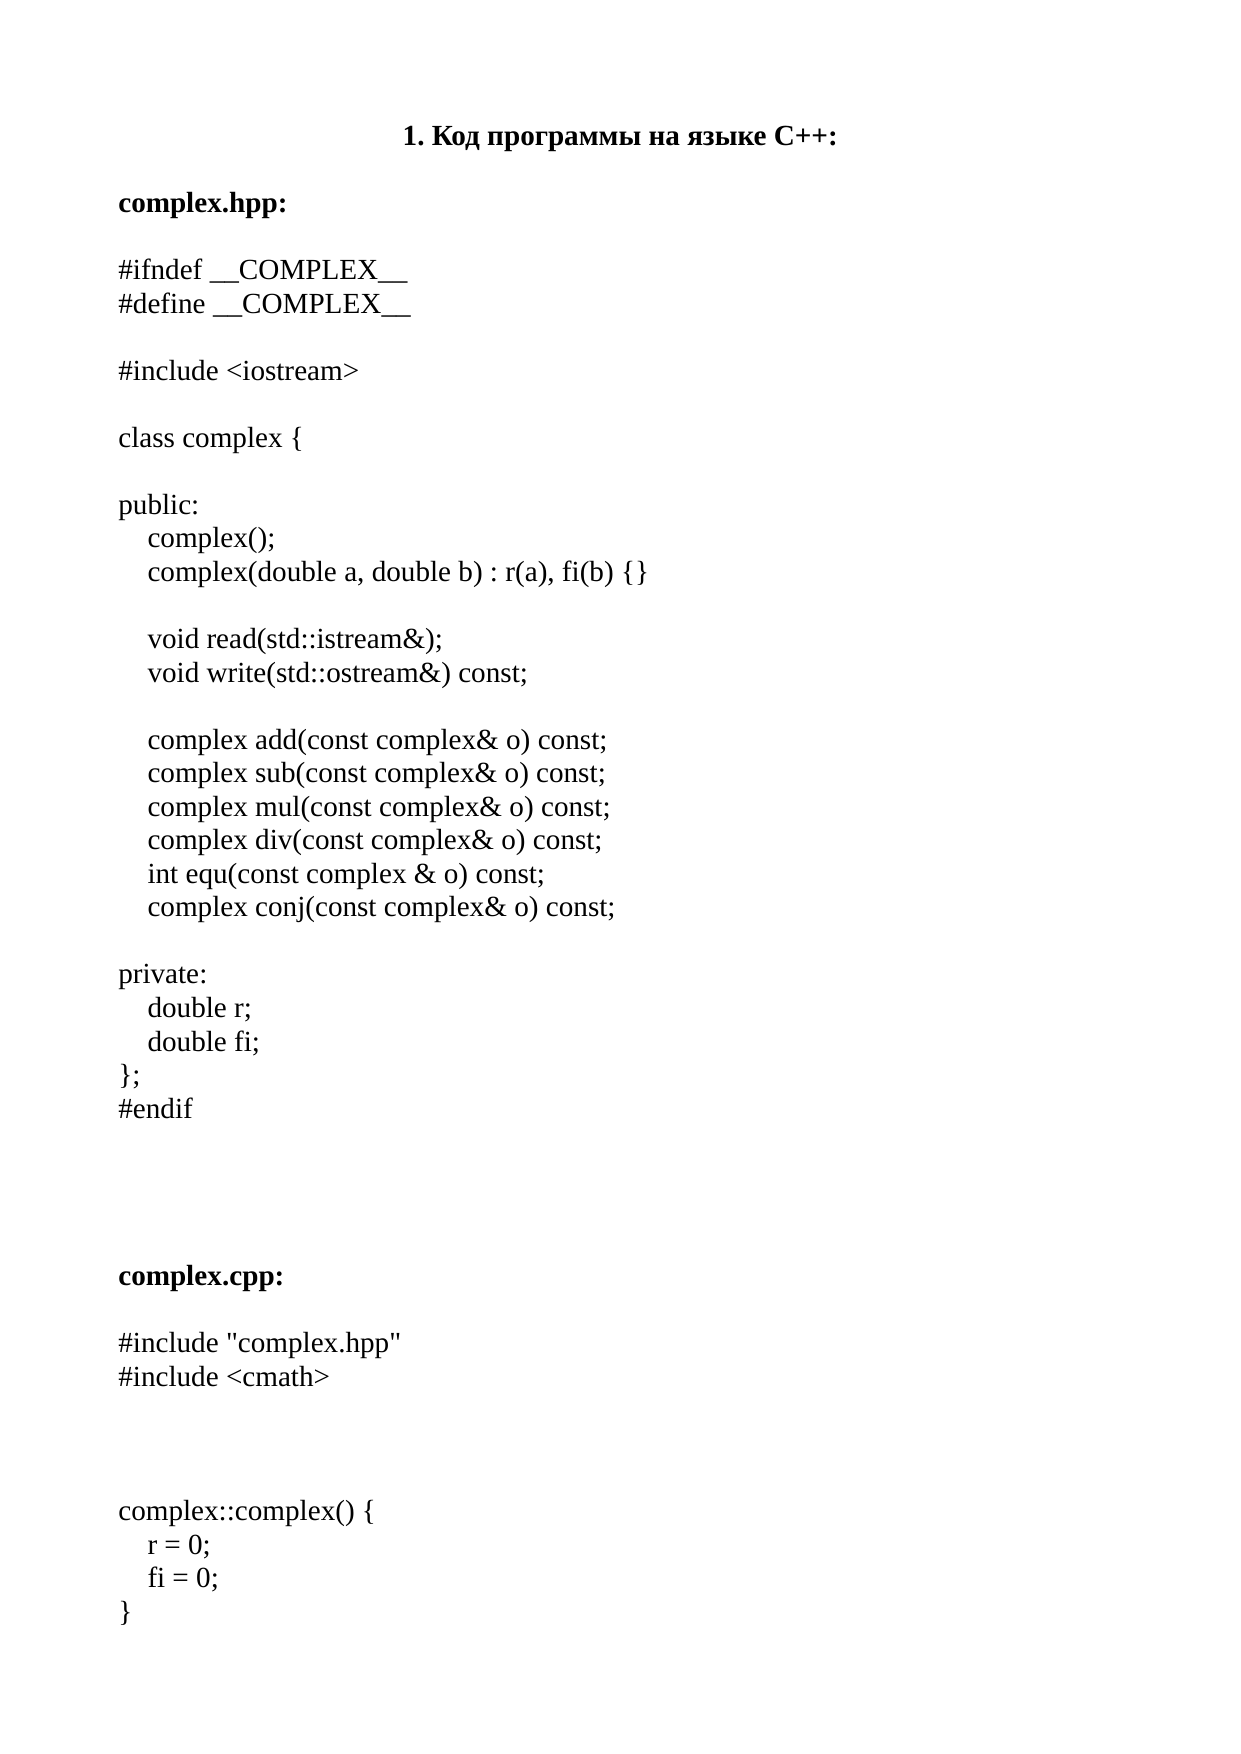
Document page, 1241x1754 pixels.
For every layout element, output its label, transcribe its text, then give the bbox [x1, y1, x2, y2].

text public: [118, 487, 1122, 521]
text double r; [118, 990, 1122, 1024]
text complex sub(const complex& o) const; [118, 755, 1122, 789]
text complex mul(const complex& o) const; [118, 789, 1122, 822]
text #endif [118, 1091, 1122, 1124]
text #define __COMPLEX__ [118, 286, 1122, 319]
text #ifndef __COMPLEX__ [118, 252, 1122, 286]
text complex.hpp: [118, 185, 1122, 219]
text void write(std::ostream&) const; [118, 655, 1122, 688]
text complex(); [118, 521, 1122, 554]
text void read(std::istream&); [118, 621, 1122, 655]
text }; [118, 1057, 1122, 1091]
text #include <cmath> [118, 1359, 1122, 1393]
text complex div(const complex& o) const; [118, 822, 1122, 856]
text complex::complex() { [118, 1493, 1122, 1527]
text } [118, 1594, 1122, 1627]
text complex conj(const complex& o) const; [118, 889, 1122, 923]
text complex add(const complex& o) const; [118, 722, 1122, 755]
text #include <iostream> [118, 353, 1122, 386]
text private: [118, 957, 1122, 990]
text int equ(const complex & o) const; [118, 856, 1122, 889]
text fi = 0; [118, 1560, 1122, 1594]
text #include "complex.hpp" [118, 1326, 1122, 1359]
text r = 0; [118, 1527, 1122, 1560]
text complex(double a, double b) : r(a), fi(b) {} [118, 554, 1122, 588]
text complex.cpp: [118, 1258, 1122, 1292]
text 1. Код программы на языке C++: [118, 118, 1122, 152]
text double fi; [118, 1024, 1122, 1057]
text class complex { [118, 420, 1122, 453]
